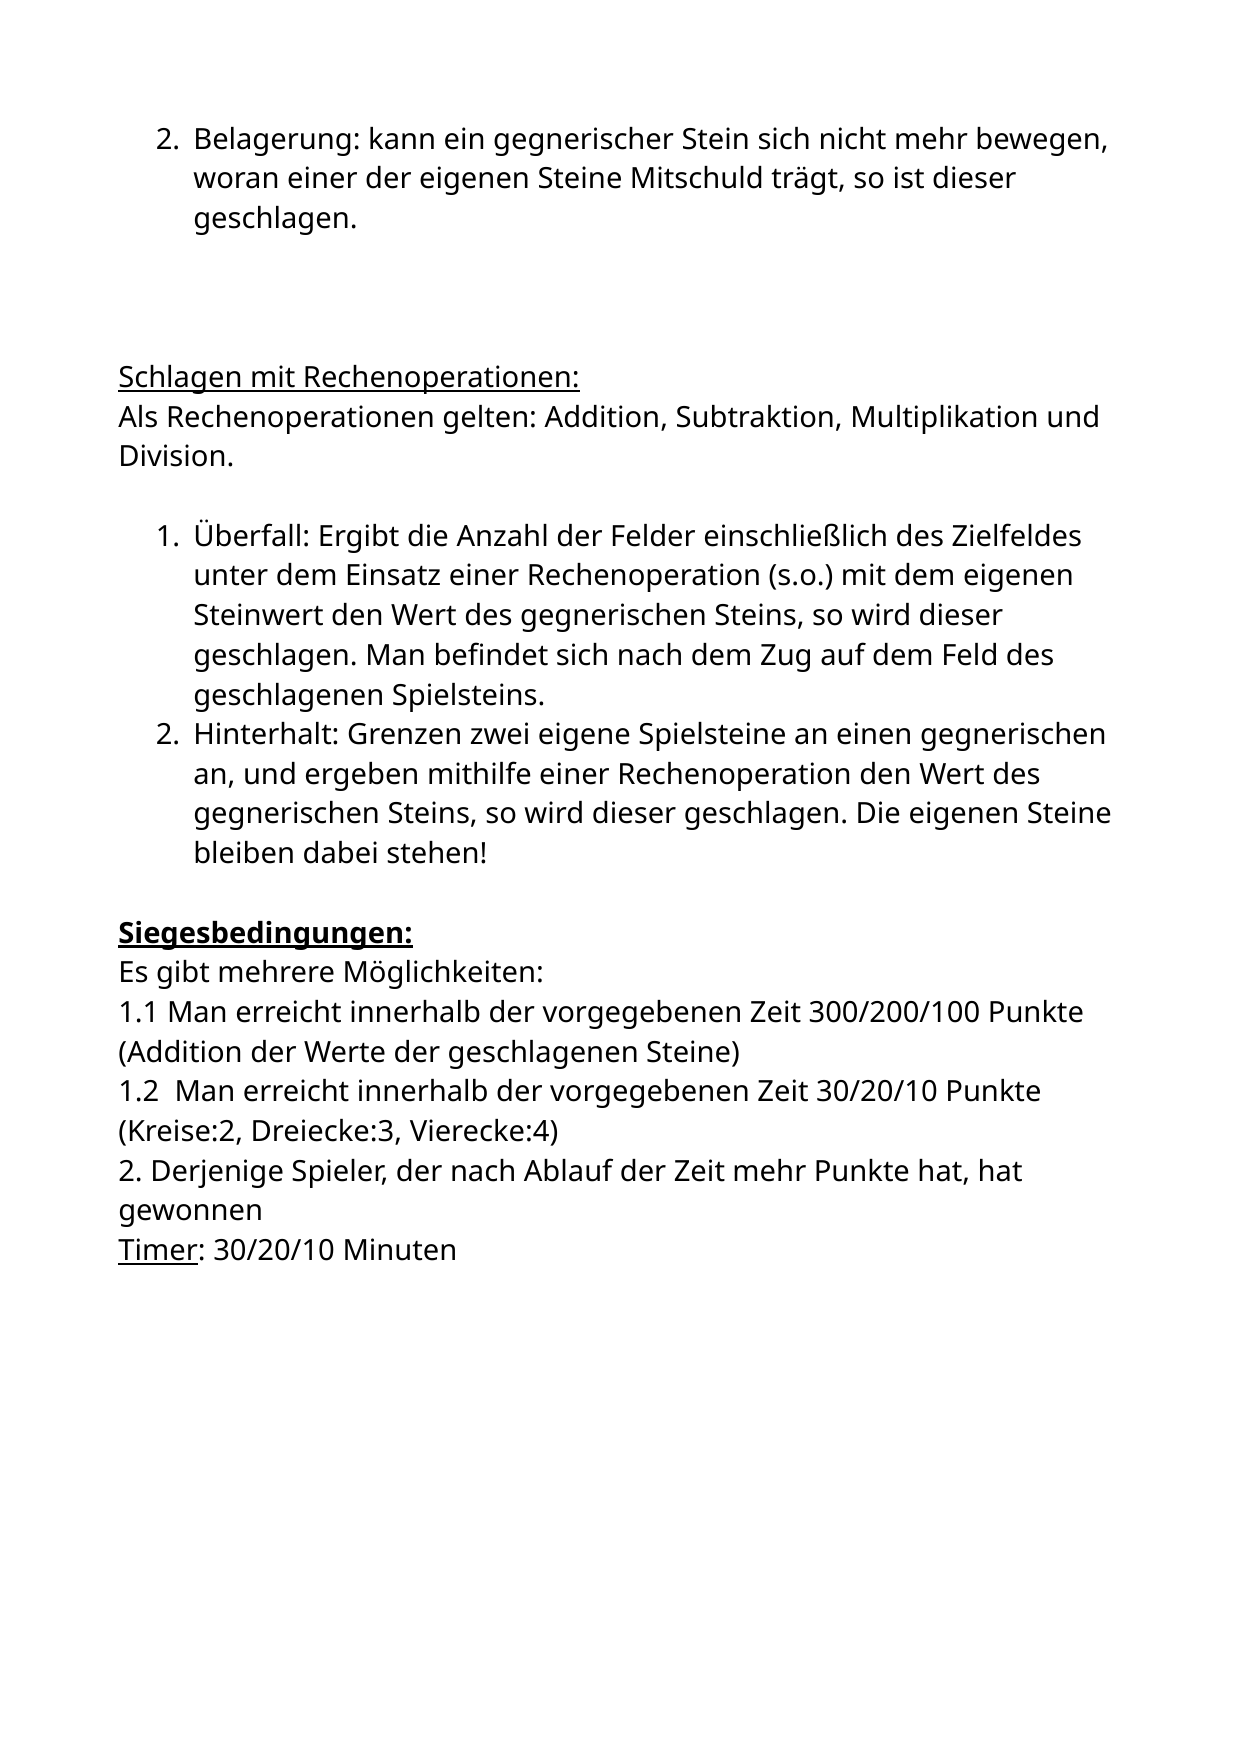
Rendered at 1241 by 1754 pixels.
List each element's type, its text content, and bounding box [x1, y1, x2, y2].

text Siegesbedingungen: [118, 912, 1122, 952]
text Schlagen mit Rechenoperationen: [118, 356, 1122, 396]
list Belagerung: kann ein gegnerischer Stein sich nicht mehr bewegen, woran einer der eigenen Steine Mitschuld trägt, so ist dieser geschlagen. [156, 118, 1122, 237]
text Als Rechenoperationen gelten: Addition, Subtraktion, Multiplikation und Division. [118, 396, 1122, 475]
list Hinterhalt: Grenzen zwei eigene Spielsteine an einen gegnerischen an, und ergeben mithilfe einer Rechenoperation den Wert des gegnerischen Steins, so wird dieser geschlagen. Die eigenen Steine bleiben dabei stehen! [156, 713, 1122, 872]
list Überfall: Ergibt die Anzahl der Felder einschließlich des Zielfeldes unter dem Einsatz einer Rechenoperation (s.o.) mit dem eigenen Steinwert den Wert des gegnerischen Steins, so wird dieser geschlagen. Man befindet sich nach dem Zug auf dem Feld des geschlagenen Spielsteins. [156, 515, 1122, 713]
text 2. Derjenige Spieler, der nach Ablauf der Zeit mehr Punkte hat, hat gewonnen [118, 1150, 1122, 1229]
text (Kreise:2, Dreiecke:3, Vierecke:4) [118, 1110, 1122, 1150]
text 1.1 Man erreicht innerhalb der vorgegebenen Zeit 300/200/100 Punkte (Addition der Werte der geschlagenen Steine) [118, 991, 1122, 1071]
text Timer: 30/20/10 Minuten [118, 1229, 1122, 1269]
text 1.2 Man erreicht innerhalb der vorgegebenen Zeit 30/20/10 Punkte [118, 1071, 1122, 1110]
text Es gibt mehrere Möglichkeiten: [118, 952, 1122, 991]
